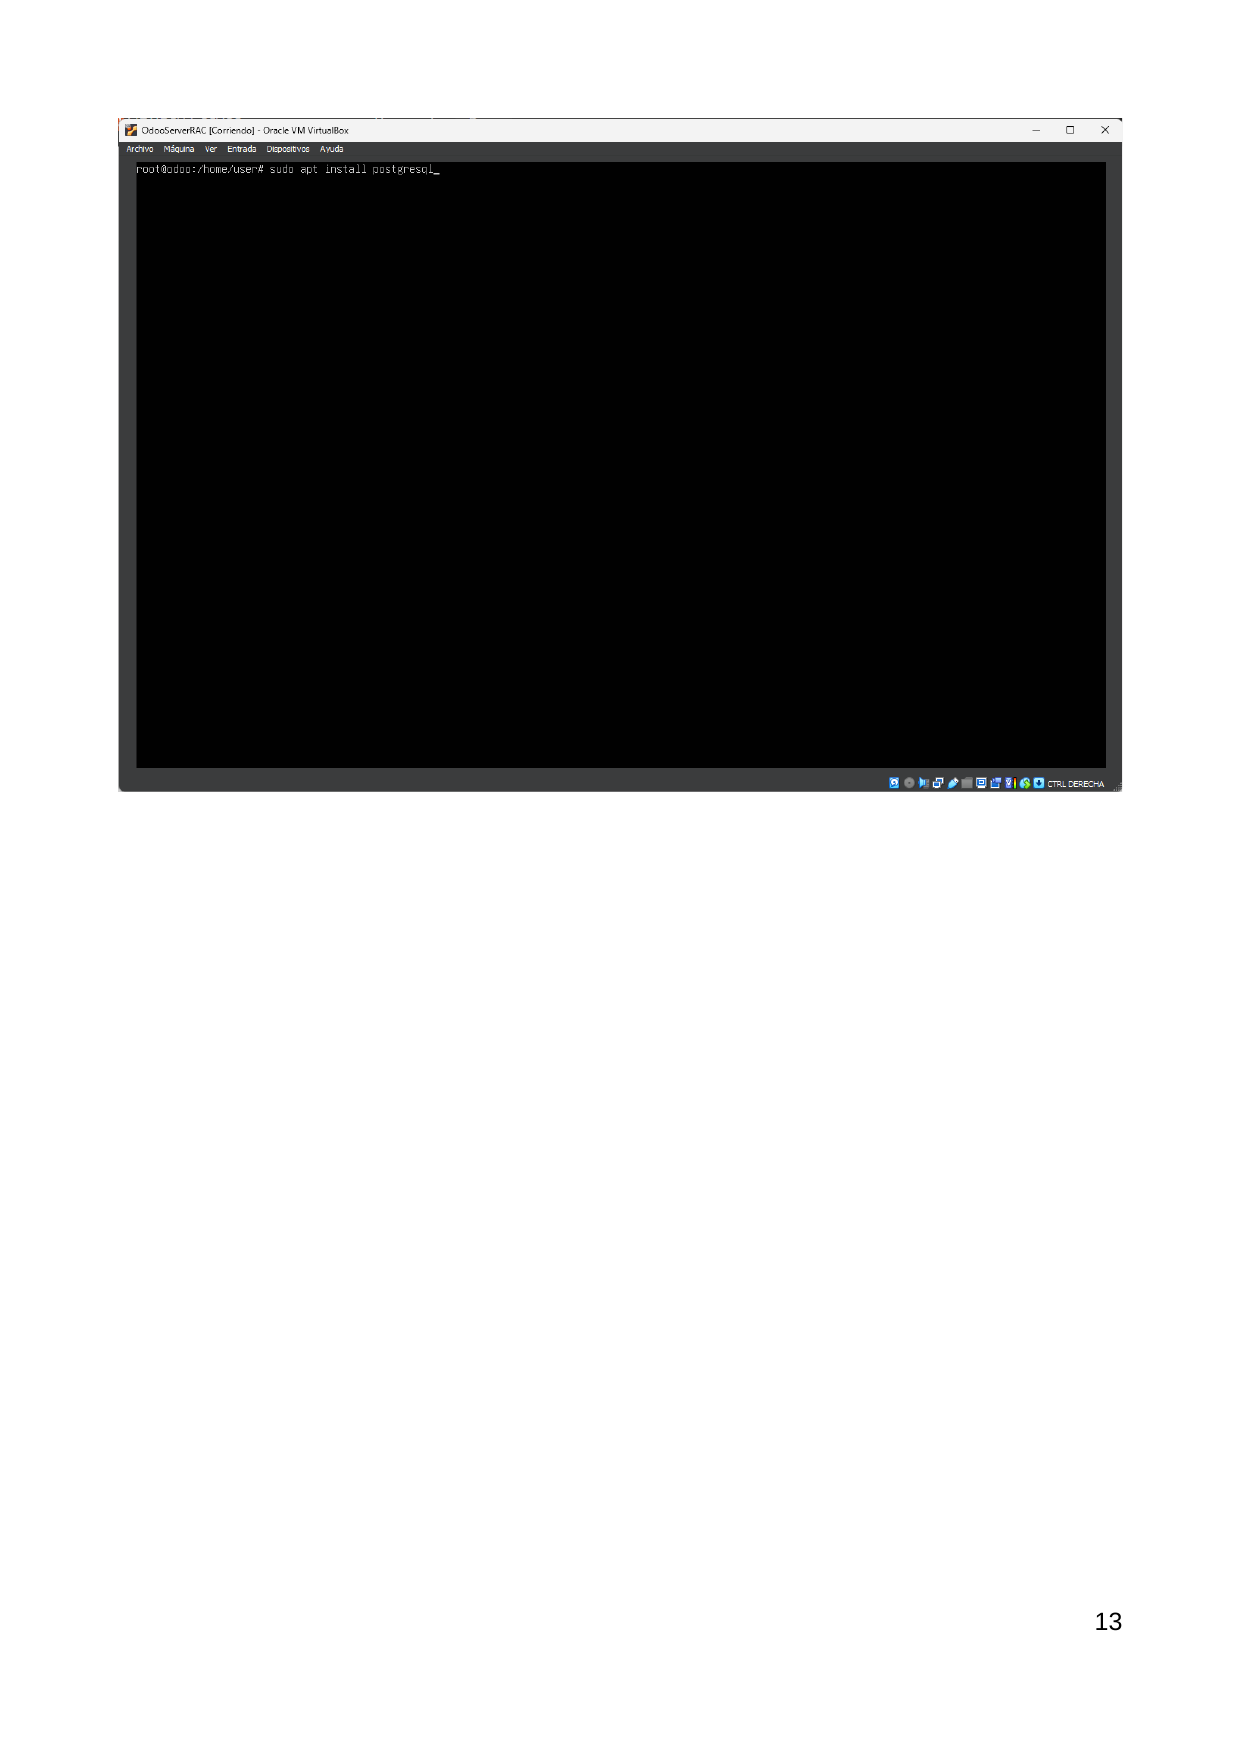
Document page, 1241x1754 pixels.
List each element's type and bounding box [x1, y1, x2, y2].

picture [118, 118, 1123, 792]
